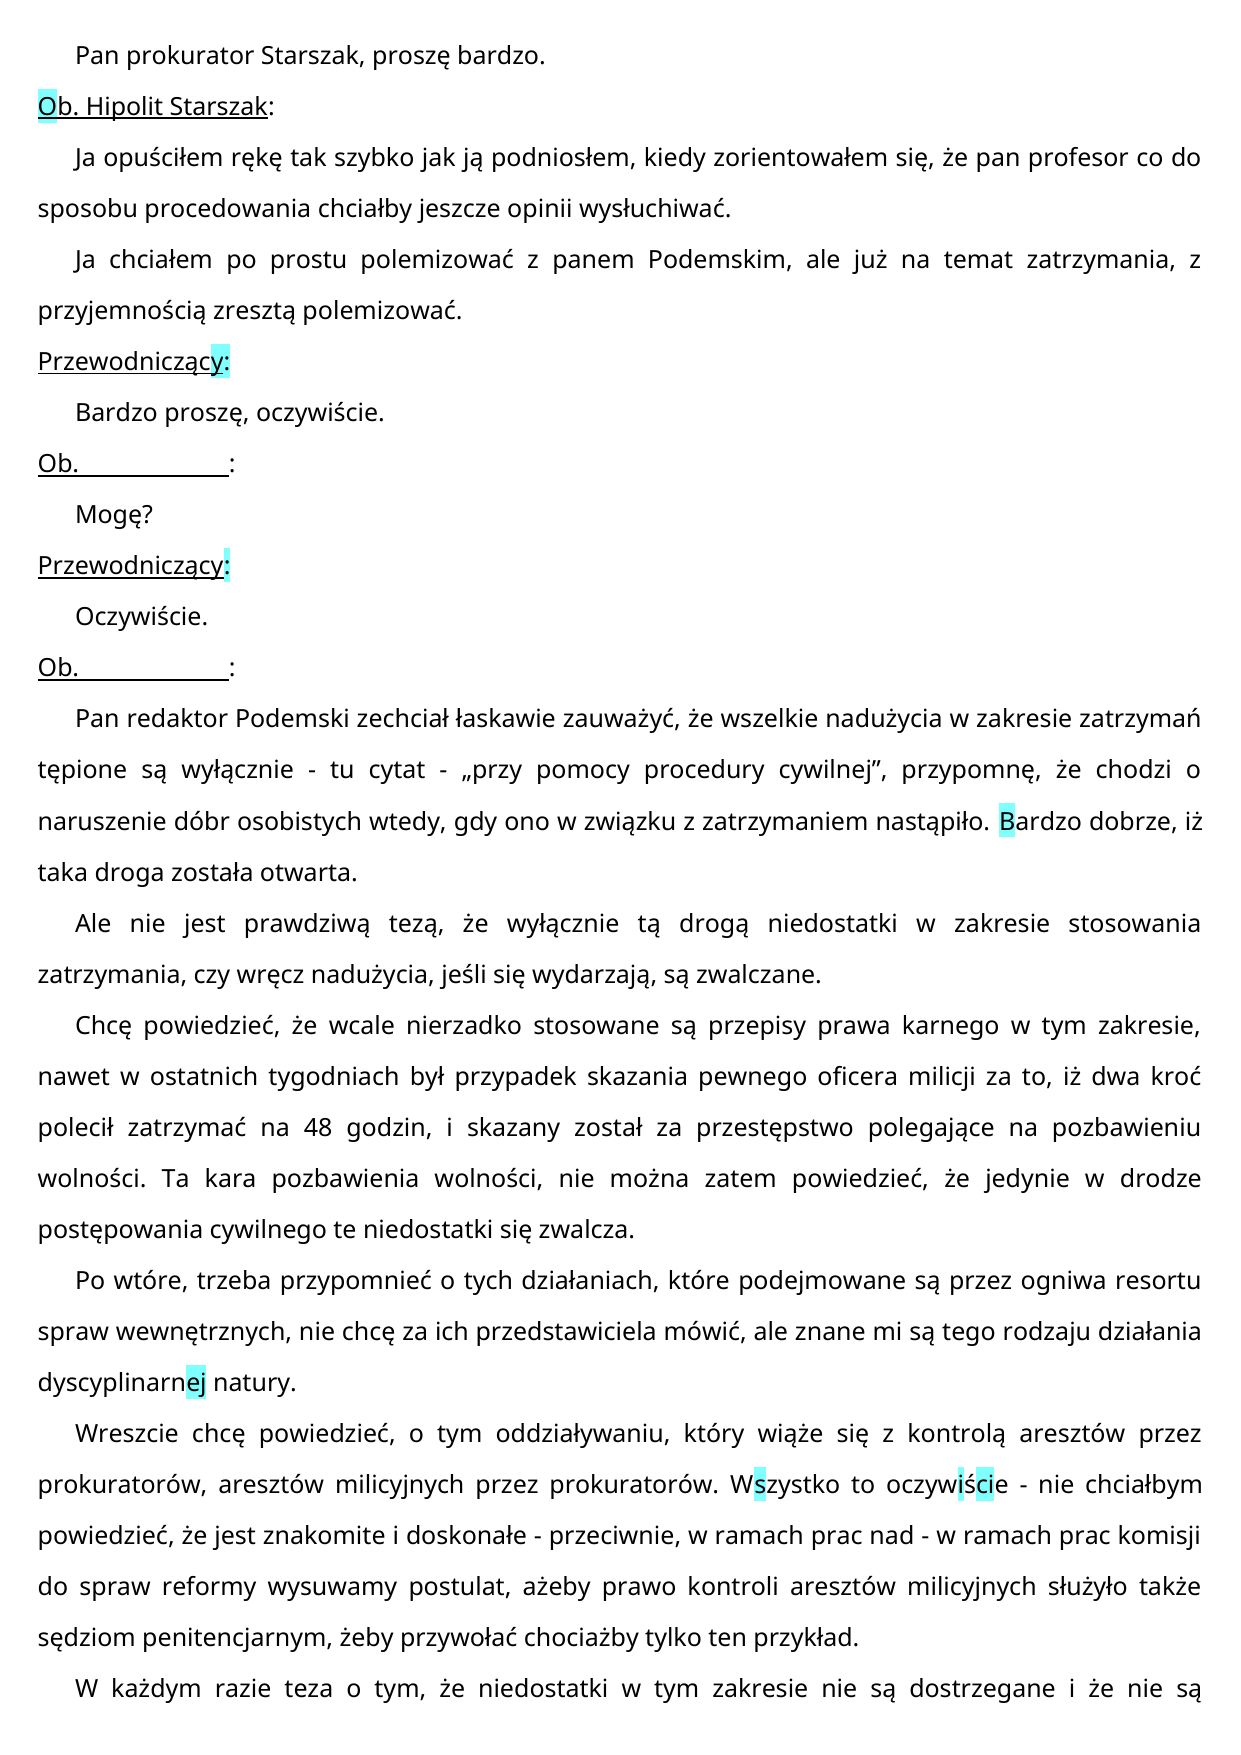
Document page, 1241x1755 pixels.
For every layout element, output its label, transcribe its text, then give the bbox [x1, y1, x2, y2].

text Ale nie jest prawdziwą tezą, że wyłącznie tą drogą niedostatki w zakresie stosowania zatrzymania, czy wręcz nadużycia, jeśli się wydarzają, są zwalczane. [37, 905, 1203, 990]
text W każdym razie teza o tym, że niedostatki w tym zakresie nie są dostrzegane i że nie są [37, 1671, 1203, 1705]
text Pan prokurator Starszak, proszę bardzo. [37, 37, 1203, 72]
text Ja chciałem po prostu polemizować z panem Podemskim, ale już na temat zatrzymania, z przyjemnością zresztą polemizować. [37, 242, 1203, 327]
text Ob. : [37, 446, 1203, 480]
text Ob. Hipolit Starszak: [37, 88, 1203, 123]
text Przewodniczący: [37, 548, 1203, 582]
text Ob. : [37, 650, 1203, 684]
text Mogę? [37, 497, 1203, 531]
text Chcę powiedzieć, że wcale nierzadko stosowane są przepisy prawa karnego w tym zakresie, nawet w ostatnich tygodniach był przypadek skazania pewnego oficera milicji za to, iż dwa kroć polecił zatrzymać na 48 godzin, i skazany został za przestępstwo polegające na pozbawieniu wolności. Ta kara pozbawienia wolności, nie można zatem powiedzieć, że jedynie w drodze postępowania cywilnego te niedostatki się zwalcza. [37, 1007, 1203, 1246]
text Wreszcie chcę powiedzieć, o tym oddziaływaniu, który wiąże się z kontrolą aresztów przez prokuratorów, aresztów milicyjnych przez prokuratorów. Wszystko to oczywiście - nie chciałbym powiedzieć, że jest znakomite i doskonałe - przeciwnie, w ramach prac nad - w ramach prac komisji do spraw reformy wysuwamy postulat, ażeby prawo kontroli aresztów milicyjnych służyło także sędziom penitencjarnym, żeby przywołać chociażby tylko ten przykład. [37, 1416, 1203, 1654]
text Ja opuściłem rękę tak szybko jak ją podniosłem, kiedy zorientowałem się, że pan profesor co do sposobu procedowania chciałby jeszcze opinii wysłuchiwać. [37, 139, 1203, 225]
text Po wtóre, trzeba przypomnieć o tych działaniach, które podejmowane są przez ogniwa resortu spraw wewnętrznych, nie chcę za ich przedstawiciela mówić, ale znane mi są tego rodzaju działania dyscyplinarnej natury. [37, 1262, 1203, 1399]
text Oczywiście. [37, 599, 1203, 633]
text Pan redaktor Podemski zechciał łaskawie zauważyć, że wszelkie nadużycia w zakresie zatrzymań tępione są wyłącznie - tu cytat - „przy pomocy procedury cywilnej”, przypomnę, że chodzi o naruszenie dóbr osobistych wtedy, gdy ono w związku z zatrzymaniem nastąpiło. Bardzo dobrze, iż taka droga została otwarta. [37, 701, 1203, 888]
text Bardzo proszę, oczywiście. [37, 395, 1203, 429]
text Przewodniczący: [37, 344, 1203, 378]
